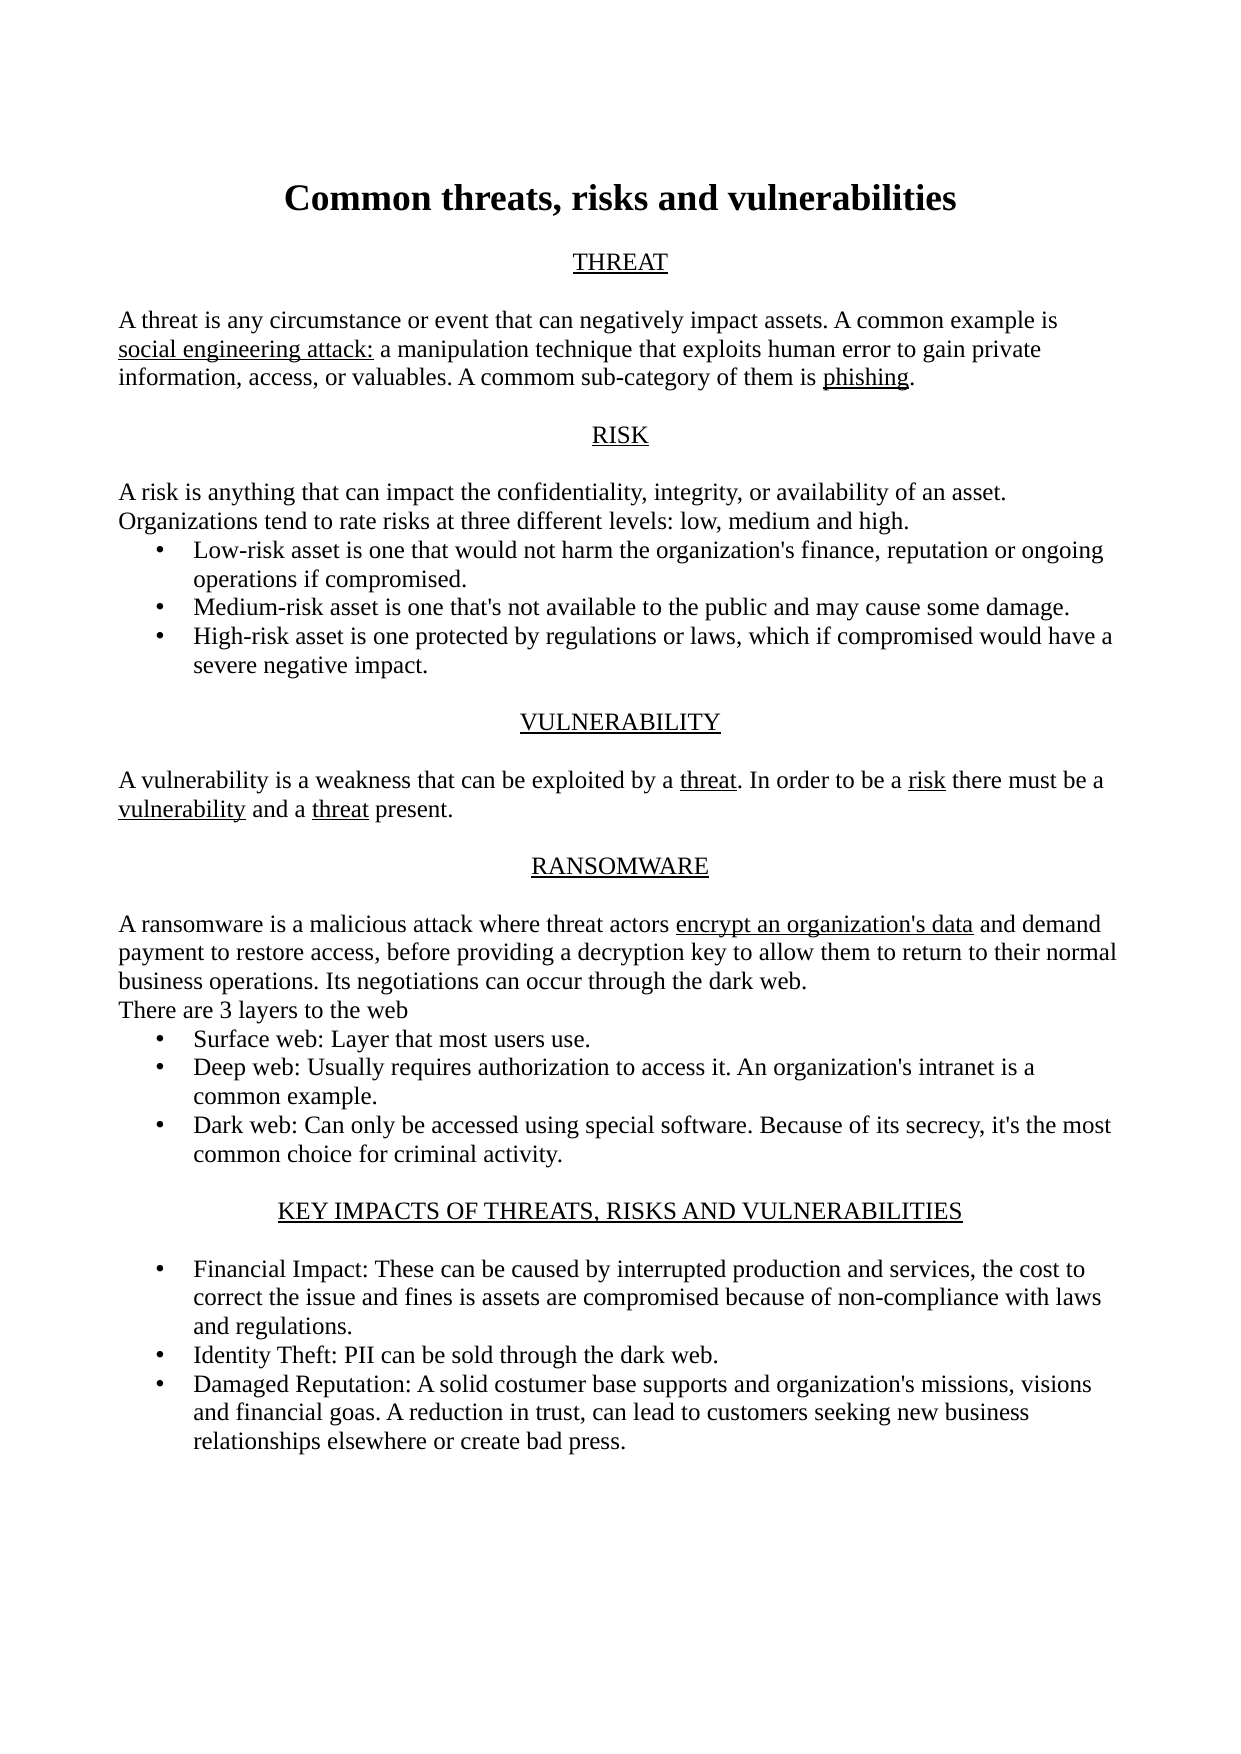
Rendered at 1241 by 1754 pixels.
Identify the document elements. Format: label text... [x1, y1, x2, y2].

list Damaged Reputation: A solid costumer base supports and organization's missions, visions and financial goas. A reduction in trust, can lead to customers seeking new business relationships elsewhere or create bad press. [156, 1369, 1122, 1455]
text A risk is anything that can impact the confidentiality, integrity, or availability of an asset. Organizations tend to rate risks at three different levels: low, medium and high. [118, 477, 1122, 535]
text RISK [118, 420, 1122, 449]
text A ransomware is a malicious attack where threat actors encrypt an organization's data and demand payment to restore access, before providing a decryption key to allow them to return to their normal business operations. Its negotiations can occur through the dark web. [118, 909, 1122, 995]
list Identity Theft: PII can be sold through the dark web. [156, 1340, 1122, 1369]
list High-risk asset is one protected by regulations or laws, which if compromised would have a severe negative impact. [156, 621, 1122, 679]
text VULNERABILITY [118, 707, 1122, 736]
list Financial Impact: These can be caused by interrupted production and services, the cost to correct the issue and fines is assets are compromised because of non-compliance with laws and regulations. [156, 1254, 1122, 1340]
list Dark web: Can only be accessed using special software. Because of its secrecy, it's the most common choice for criminal activity. [156, 1110, 1122, 1196]
list Medium-risk asset is one that's not available to the public and may cause some damage. [156, 592, 1122, 621]
list Low-risk asset is one that would not harm the organization's finance, reputation or ongoing operations if compromised. [156, 535, 1122, 592]
text Common threats, risks and vulnerabilities [118, 176, 1122, 219]
text KEY IMPACTS OF THREATS, RISKS AND VULNERABILITIES [118, 1196, 1122, 1225]
list Surface web: Layer that most users use. [156, 1024, 1122, 1052]
list Deep web: Usually requires authorization to access it. An organization's intranet is a common example. [156, 1052, 1122, 1110]
text A threat is any circumstance or event that can negatively impact assets. A common example is social engineering attack: a manipulation technique that exploits human error to gain private information, access, or valuables. A commom sub-category of them is phishing. [118, 305, 1122, 391]
text There are 3 layers to the web [118, 995, 1122, 1024]
text A vulnerability is a weakness that can be exploited by a threat. In order to be a risk there must be a vulnerability and a threat present. [118, 765, 1122, 822]
text RANSOMWARE [118, 851, 1122, 880]
text THREAT [118, 247, 1122, 276]
